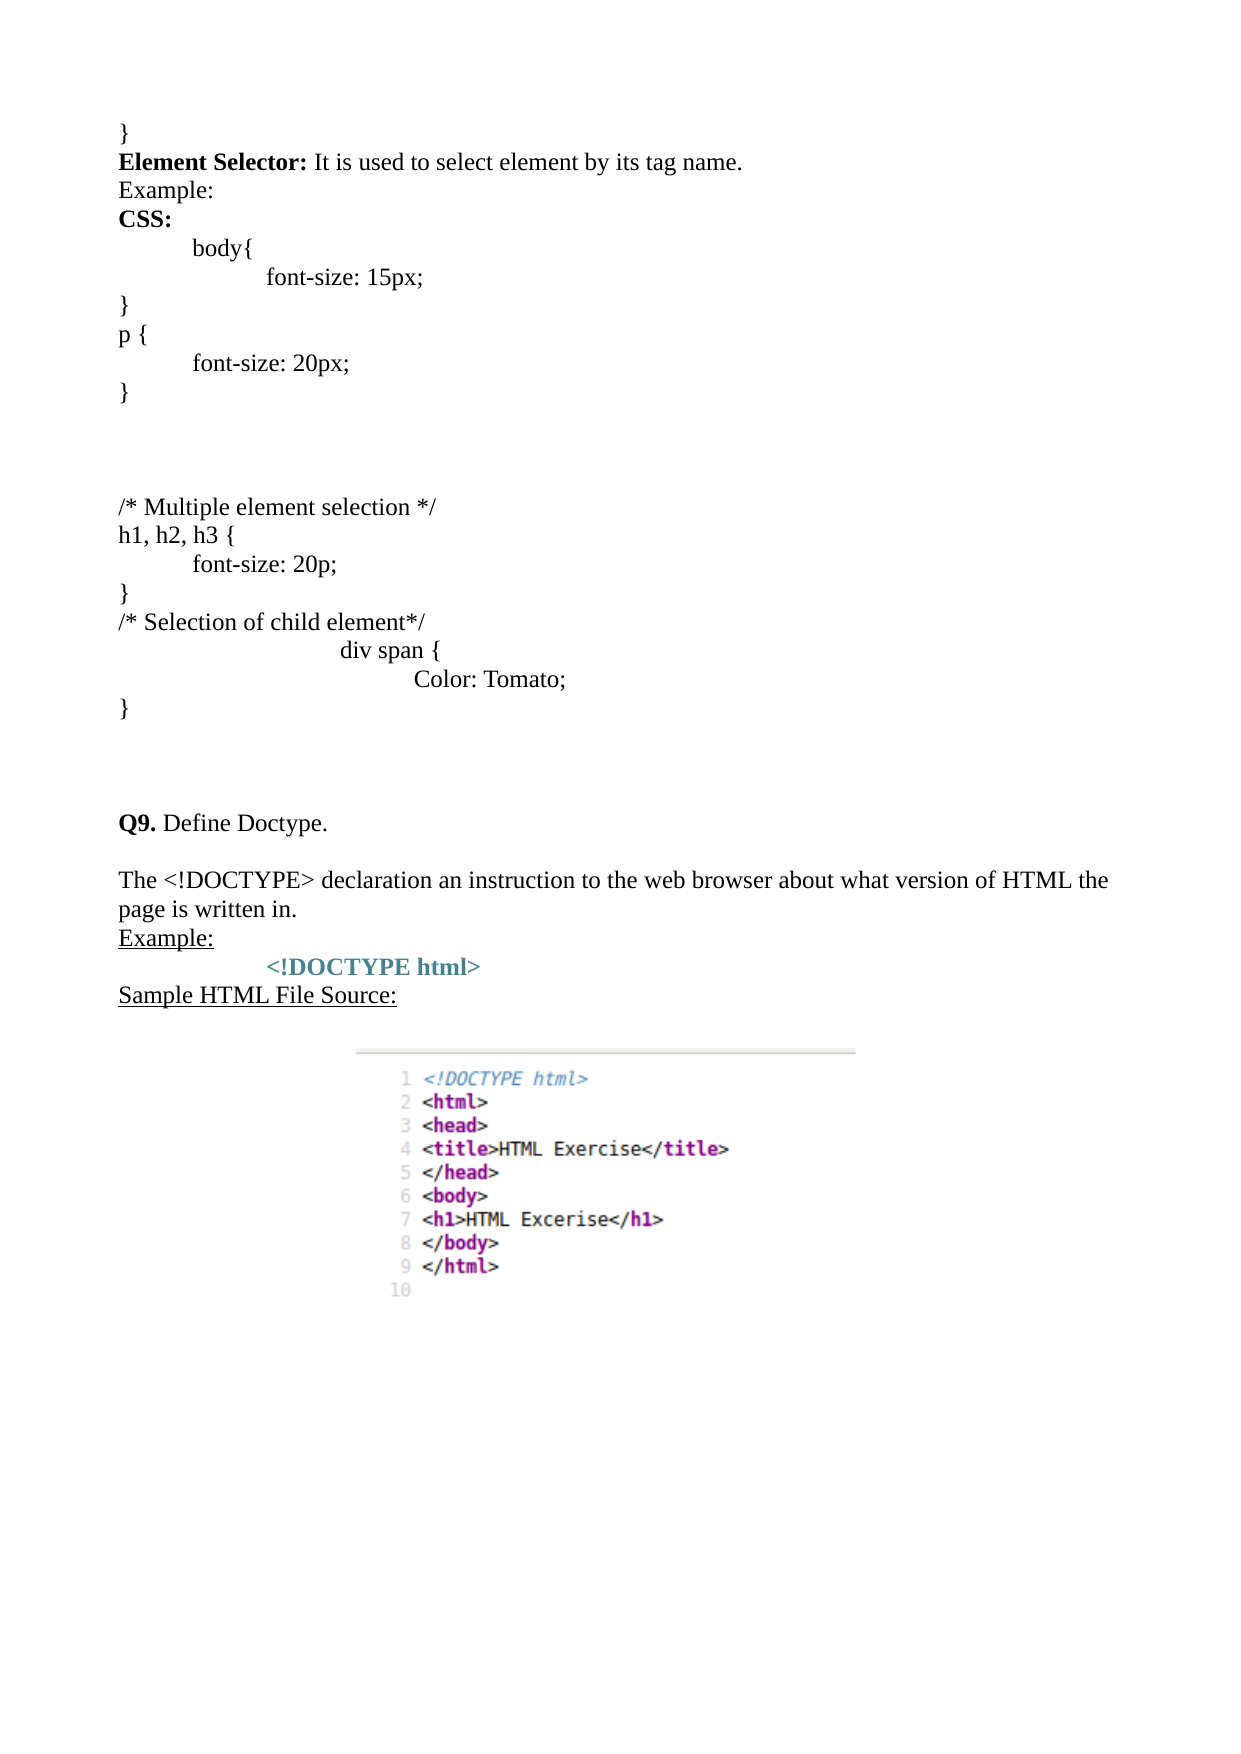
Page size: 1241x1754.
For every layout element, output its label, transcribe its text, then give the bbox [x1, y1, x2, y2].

text Sample HTML File Source: [118, 981, 1122, 1009]
text <!DOCTYPE html> [118, 952, 1122, 981]
text body{ [118, 233, 1122, 262]
text Example: [118, 923, 1122, 952]
text CSS: [118, 204, 1122, 233]
picture [355, 1048, 856, 1350]
text Q9. Define Doctype. [118, 808, 1122, 837]
text } [118, 693, 1122, 722]
text /* Multiple element selection */ [118, 492, 1122, 521]
text /* Selection of child element*/ [118, 607, 1122, 636]
text } [118, 578, 1122, 607]
text Element Selector: It is used to select element by its tag name. [118, 147, 1122, 176]
text Color: Tomato; [118, 664, 1122, 693]
text Example: [118, 176, 1122, 204]
text font-size: 20px; [118, 348, 1122, 377]
text h1, h2, h3 { [118, 521, 1122, 549]
text div span { [118, 636, 1122, 664]
text p { [118, 319, 1122, 348]
text } [118, 377, 1122, 406]
text The <!DOCTYPE> declaration an instruction to the web browser about what version of HTML the page is written in. [118, 866, 1122, 923]
text } [118, 118, 1122, 147]
text font-size: 20p; [118, 549, 1122, 578]
text font-size: 15px; [118, 262, 1122, 291]
text } [118, 291, 1122, 319]
